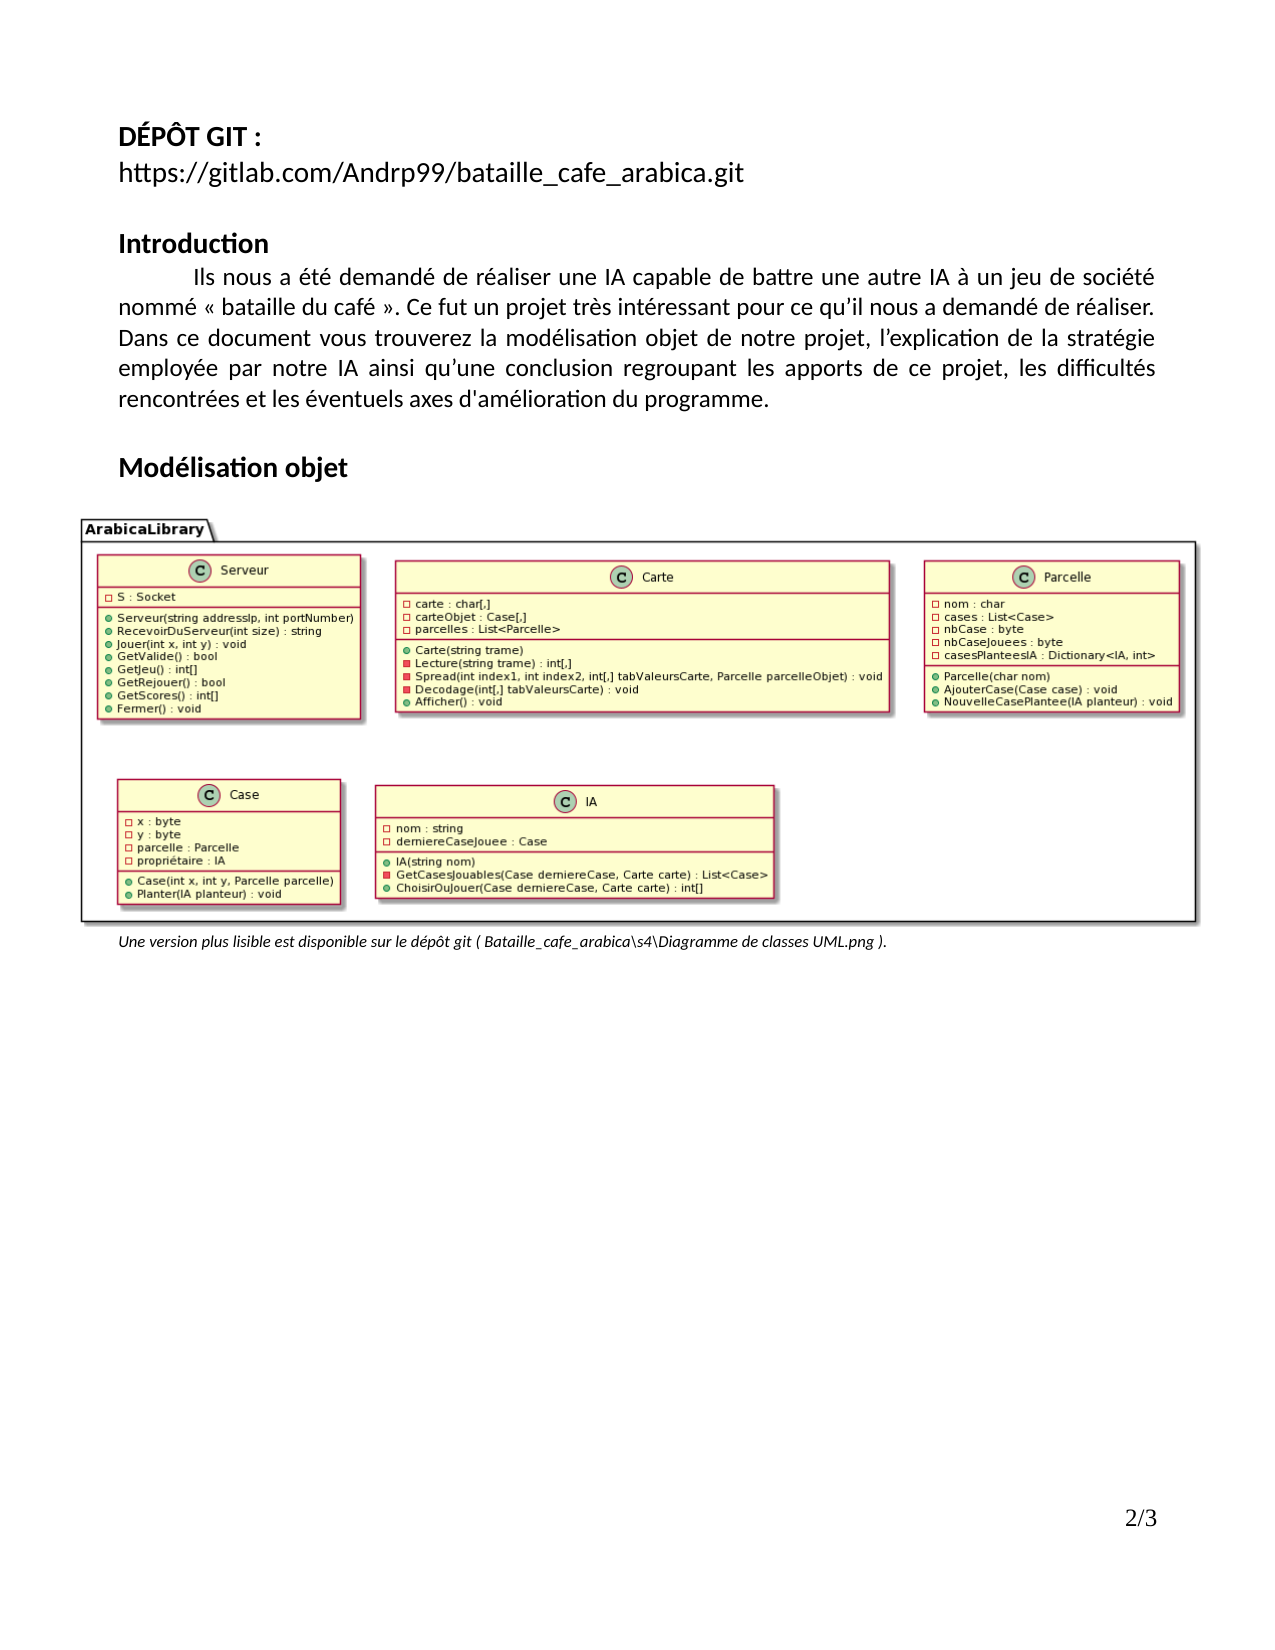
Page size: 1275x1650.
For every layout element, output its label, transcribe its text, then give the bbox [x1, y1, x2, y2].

text [118, 484, 1157, 495]
text https://gitlab.com/Andrp99/bataille_cafe_arabica.git [118, 154, 1157, 189]
picture [59, 495, 1216, 932]
text Une version plus lisible est disponible sur le dépôt git ( Bataille_cafe_arabica\s4\Diagramme de classes UML.png ). [118, 932, 1157, 952]
text Modélisation objet [118, 449, 1157, 484]
text Introduction [118, 225, 1157, 261]
text Ils nous a été demandé de réaliser une IA capable de battre une autre IA à un jeu de société nommé « bataille du café ». Ce fut un projet très intéressant pour ce qu’il nous a demandé de réaliser. Dans ce document vous trouverez la modélisation objet de notre projet, l’explication de la stratégie employée par notre IA ainsi qu’une conclusion regroupant les apports de ce projet, les difficultés rencontrées et les éventuels axes d'amélioration du programme. [118, 261, 1157, 413]
text DÉPÔT GIT : [118, 118, 1157, 154]
